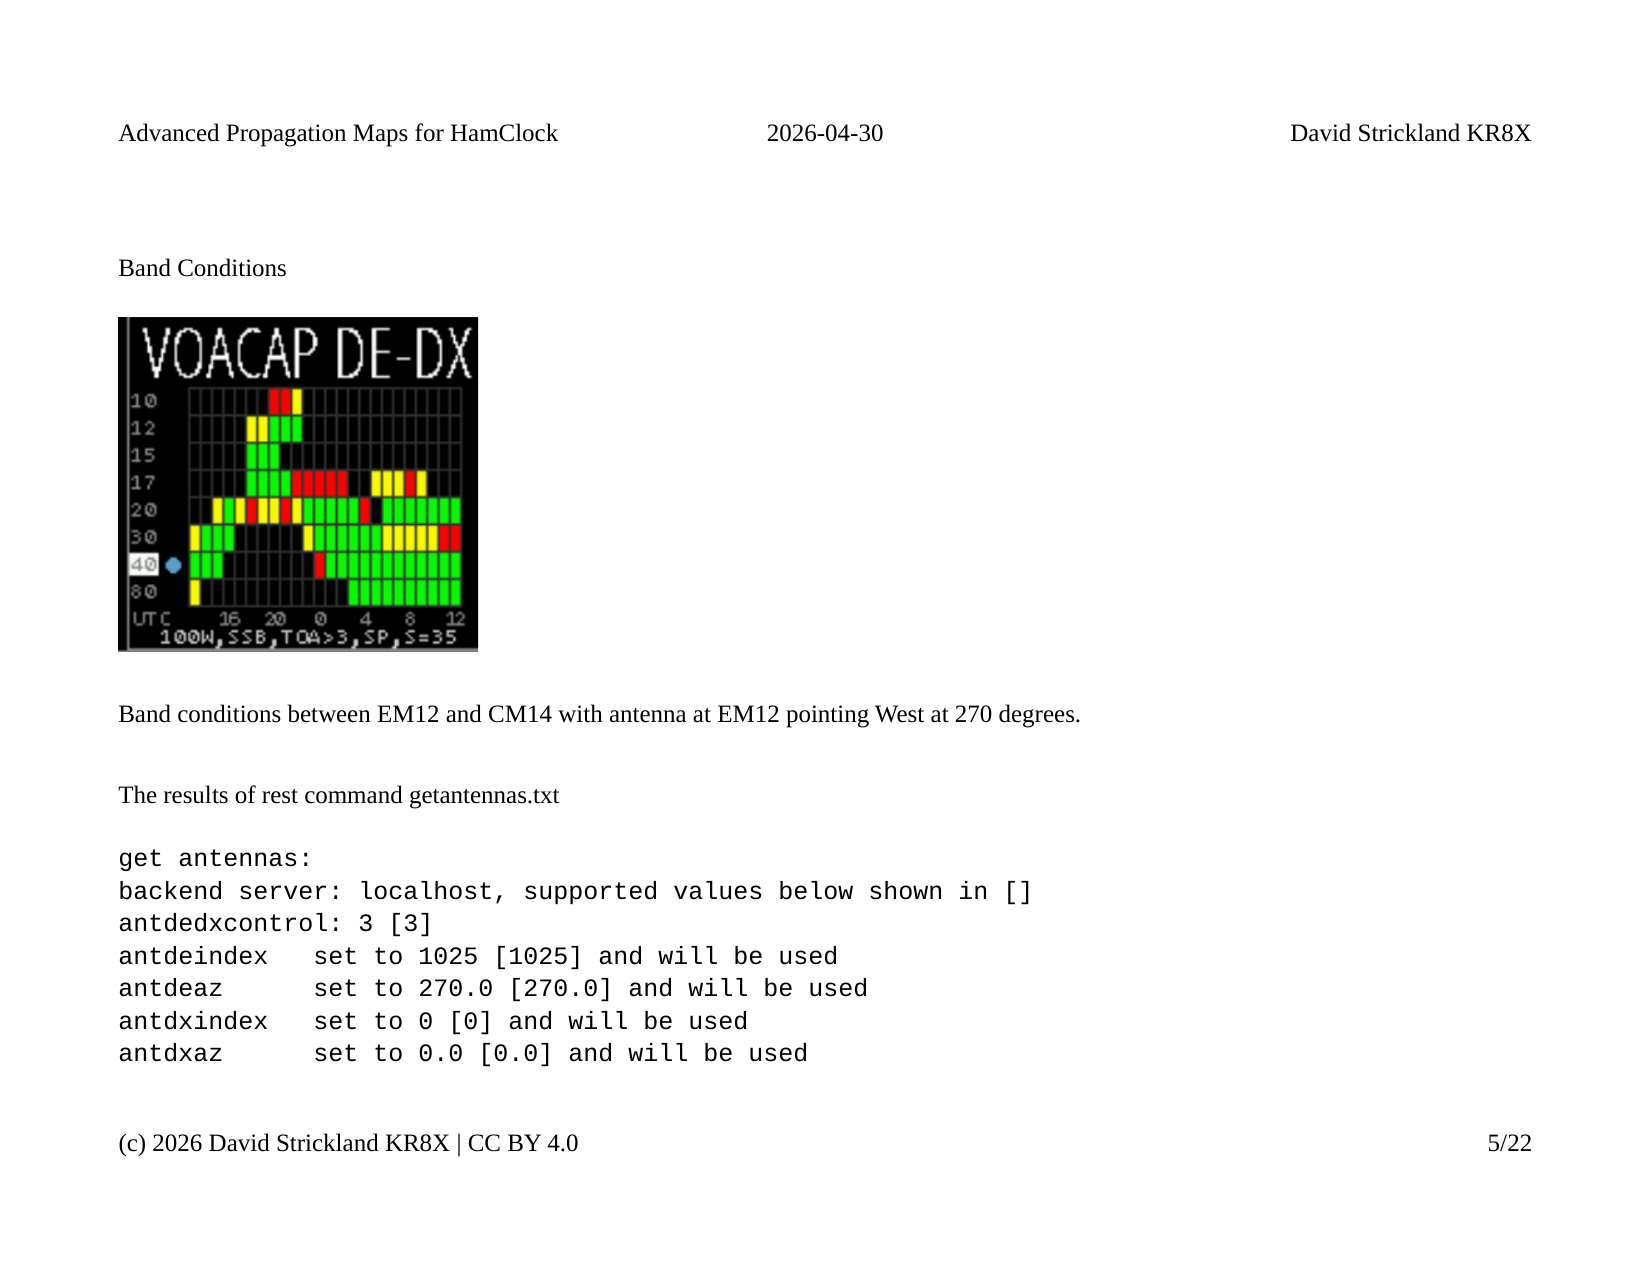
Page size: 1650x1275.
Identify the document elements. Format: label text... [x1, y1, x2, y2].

text Band Conditions [118, 253, 1532, 282]
text Band conditions between EM12 and CM14 with antenna at EM12 pointing West at 270 degrees. [118, 699, 1532, 728]
picture [118, 317, 479, 652]
text The results of rest command getantennas.txt get antennas: backend server: localhost, supported values below shown in [] antdedxcontrol: 3 [3] antdeindex set to 1025 [1025] and will be used antdeaz set to 270.0 [270.0] and will be used antdxindex set to 0 [0] and will be used antdxaz set to 0.0 [0.0] and will be used [118, 747, 1532, 1069]
